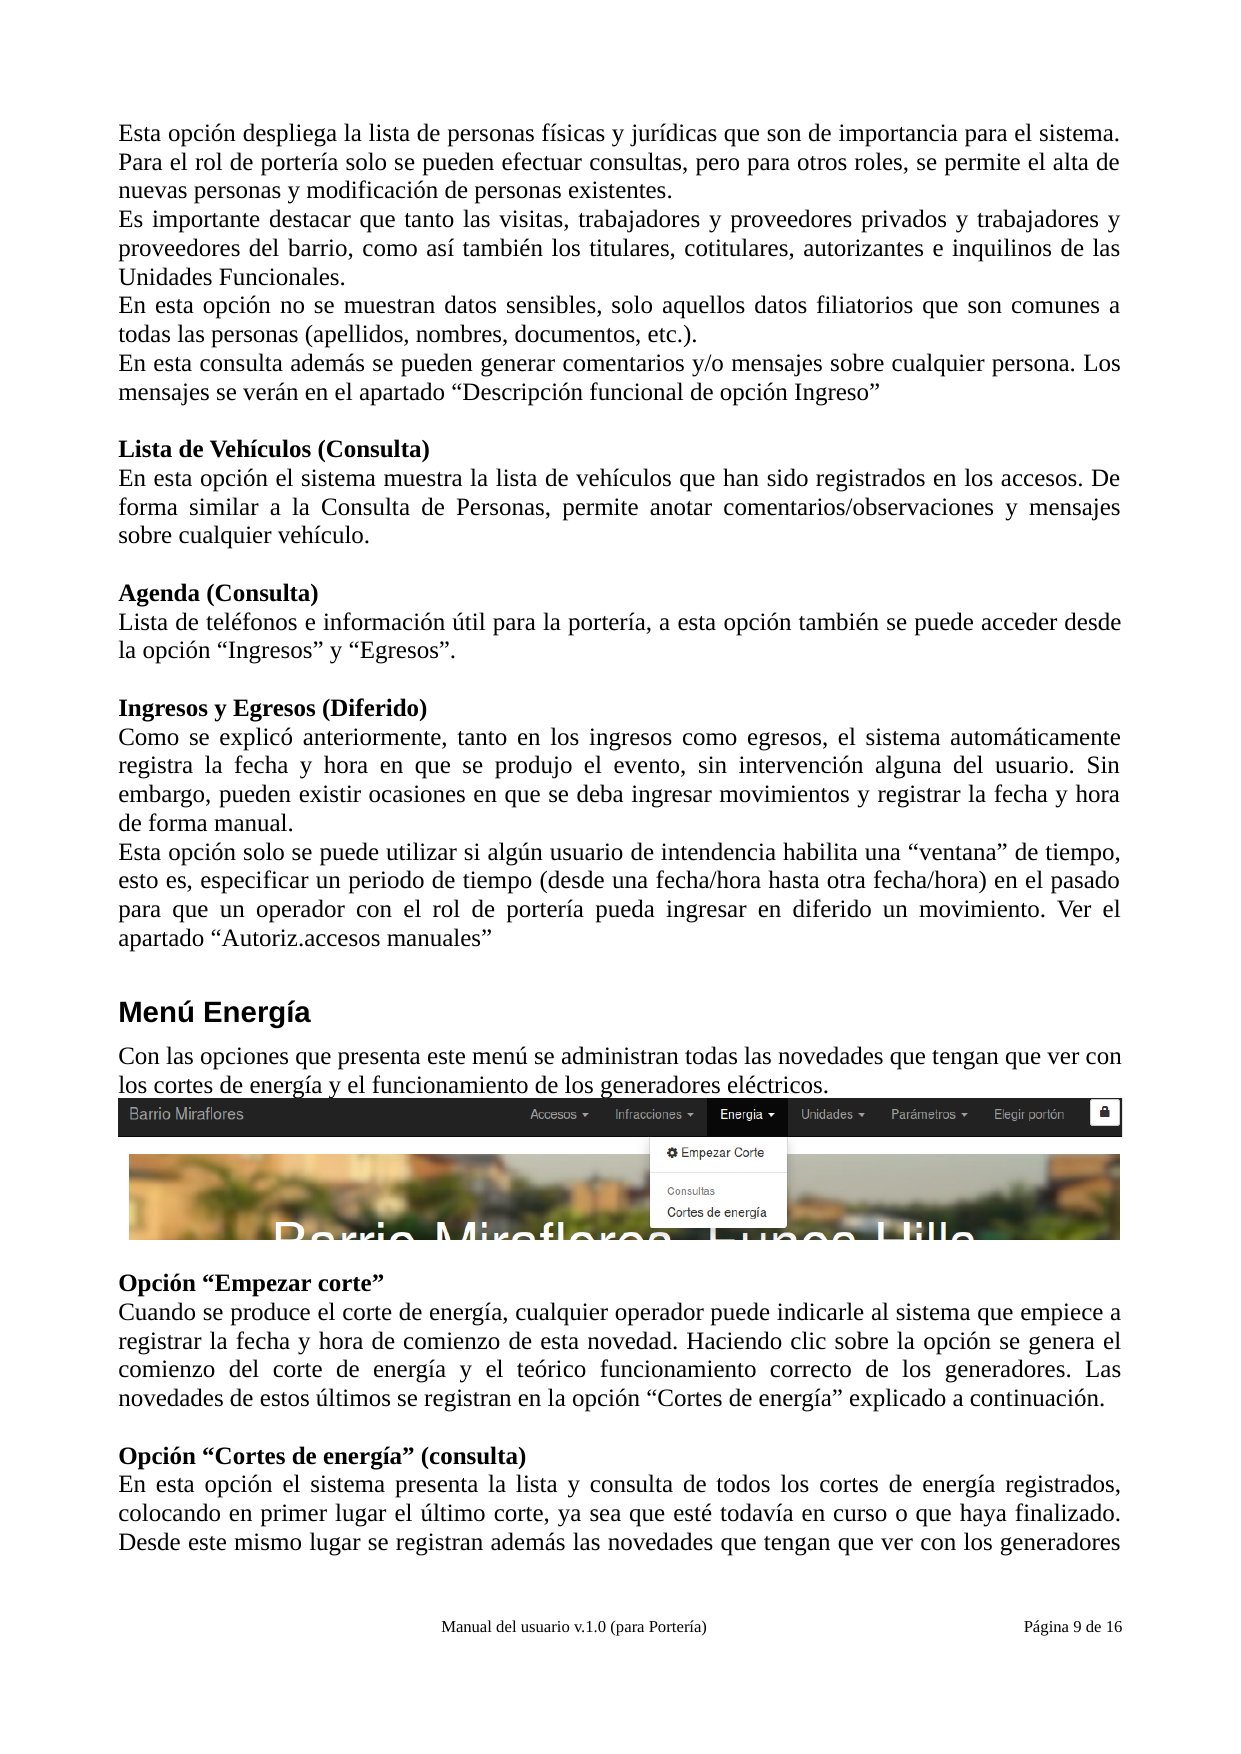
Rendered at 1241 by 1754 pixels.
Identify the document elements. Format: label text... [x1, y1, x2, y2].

text Esta opción solo se puede utilizar si algún usuario de intendencia habilita una “ventana” de tiempo, esto es, especificar un periodo de tiempo (desde una fecha/hora hasta otra fecha/hora) en el pasado para que un operador con el rol de portería pueda ingresar en diferido un movimiento. Ver el apartado “Autoriz.accesos manuales” [118, 837, 1122, 952]
subtitle Menú Energía [118, 995, 1122, 1029]
text Es importante destacar que tanto las visitas, trabajadores y proveedores privados y trabajadores y proveedores del barrio, como así también los titulares, cotitulares, autorizantes e inquilinos de las Unidades Funcionales. [118, 204, 1122, 291]
text En esta opción el sistema presenta la lista y consulta de todos los cortes de energía registrados, colocando en primer lugar el último corte, ya sea que esté todavía en curso o que haya finalizado. Desde este mismo lugar se registran además las novedades que tengan que ver con los generadores [118, 1469, 1122, 1556]
picture [118, 1098, 1123, 1240]
text Cuando se produce el corte de energía, cualquier operador puede indicarle al sistema que empiece a registrar la fecha y hora de comienzo de esta novedad. Haciendo clic sobre la opción se genera el comienzo del corte de energía y el teórico funcionamiento correcto de los generadores. Las novedades de estos últimos se registran en la opción “Cortes de energía” explicado a continuación. [118, 1297, 1122, 1412]
text Lista de Vehículos (Consulta) [118, 434, 1122, 463]
text En esta opción el sistema muestra la lista de vehículos que han sido registrados en los accesos. De forma similar a la Consulta de Personas, permite anotar comentarios/observaciones y mensajes sobre cualquier vehículo. [118, 463, 1122, 549]
text Lista de teléfonos e información útil para la portería, a esta opción también se puede acceder desde la opción “Ingresos” y “Egresos”. [118, 607, 1122, 664]
text En esta consulta además se pueden generar comentarios y/o mensajes sobre cualquier persona. Los mensajes se verán en el apartado “Descripción funcional de opción Ingreso” [118, 348, 1122, 406]
text Agenda (Consulta) [118, 578, 1122, 607]
text Como se explicó anteriormente, tanto en los ingresos como egresos, el sistema automáticamente registra la fecha y hora en que se produjo el evento, sin intervención alguna del usuario. Sin embargo, pueden existir ocasiones en que se deba ingresar movimientos y registrar la fecha y hora de forma manual. [118, 722, 1122, 837]
text Opción “Cortes de energía” (consulta) [118, 1441, 1122, 1469]
text Con las opciones que presenta este menú se administran todas las novedades que tengan que ver con los cortes de energía y el funcionamiento de los generadores eléctricos. [118, 1041, 1122, 1098]
text Esta opción despliega la lista de personas físicas y jurídicas que son de importancia para el sistema. Para el rol de portería solo se pueden efectuar consultas, pero para otros roles, se permite el alta de nuevas personas y modificación de personas existentes. [118, 118, 1122, 204]
text Ingresos y Egresos (Diferido) [118, 693, 1122, 722]
text Opción “Empezar corte” [118, 1268, 1122, 1297]
text En esta opción no se muestran datos sensibles, solo aquellos datos filiatorios que son comunes a todas las personas (apellidos, nombres, documentos, etc.). [118, 291, 1122, 348]
